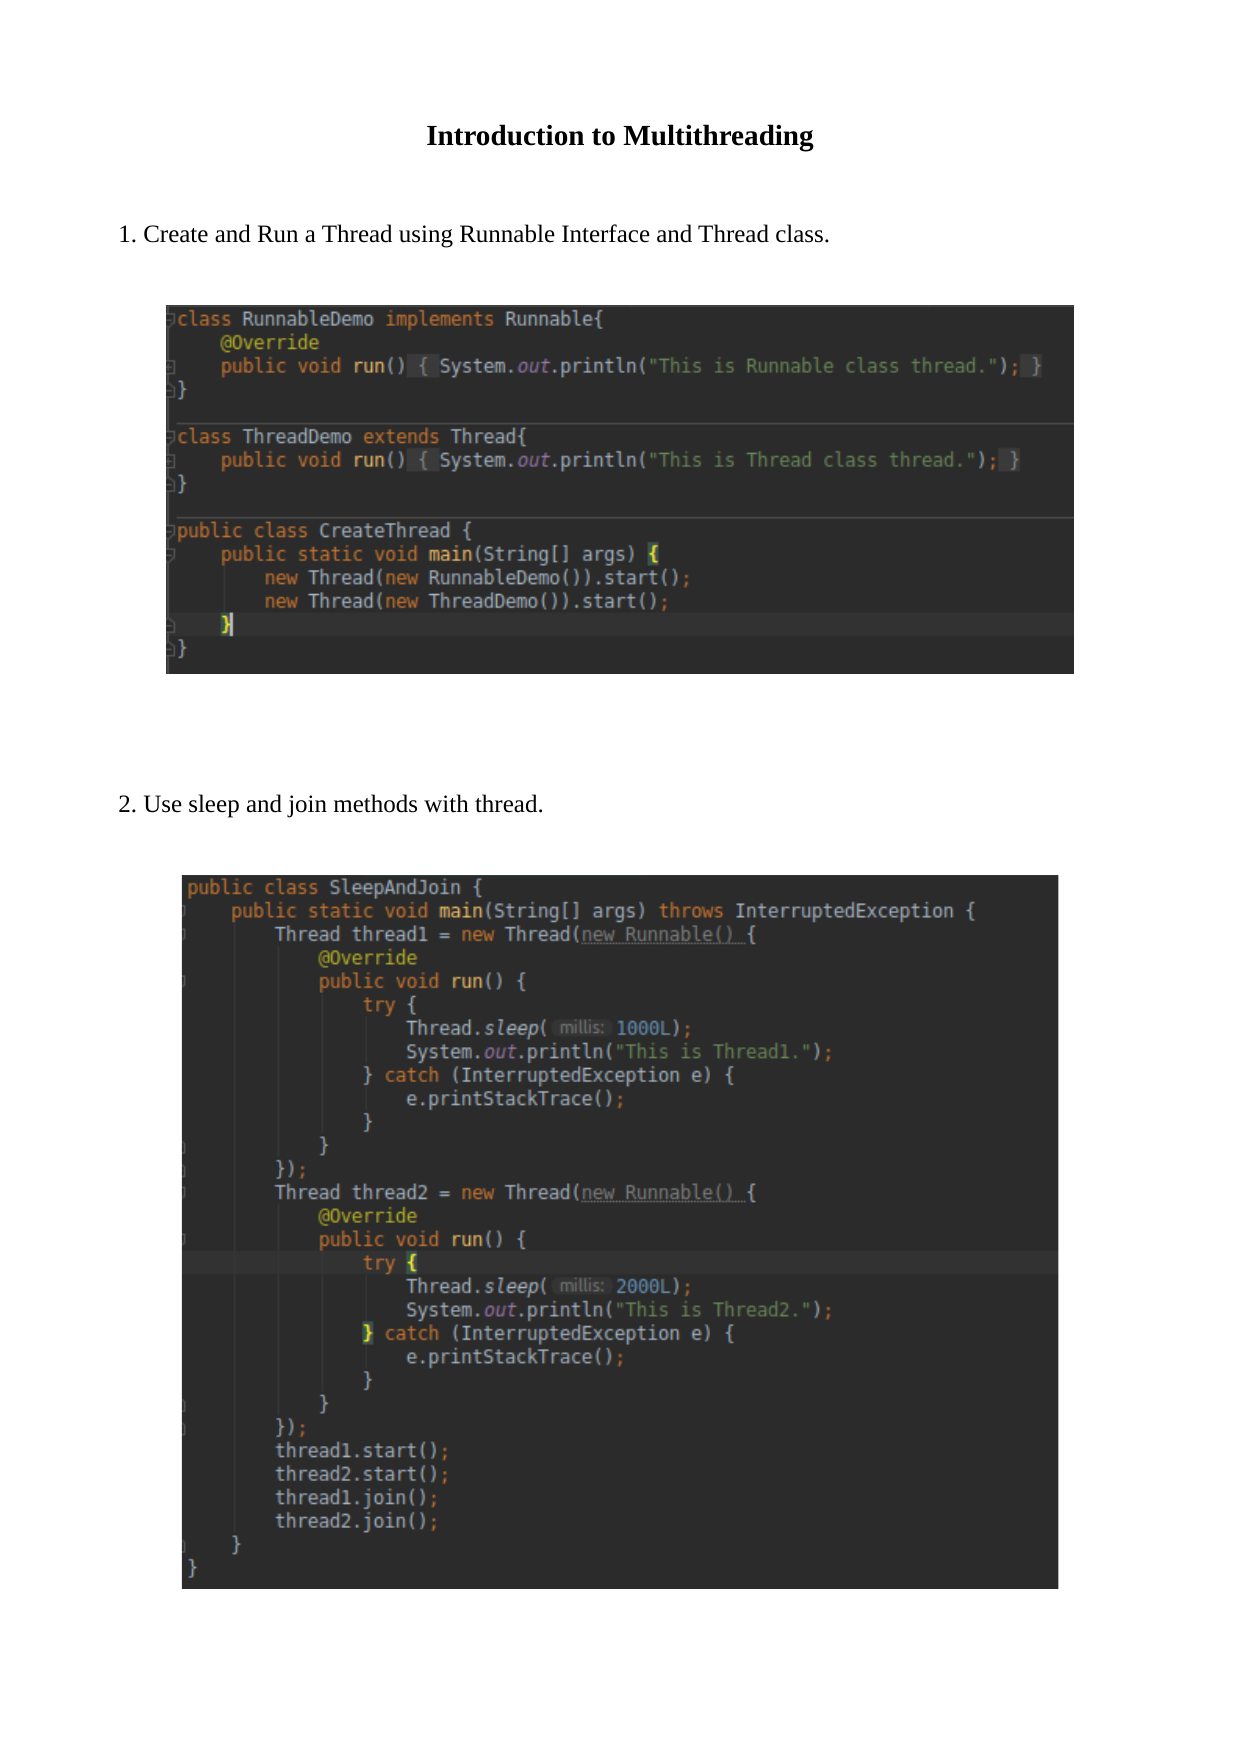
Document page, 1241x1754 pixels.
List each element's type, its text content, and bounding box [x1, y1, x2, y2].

text 1. Create and Run a Thread using Runnable Interface and Thread class. [118, 219, 1122, 247]
picture [181, 875, 1059, 1589]
text Introduction to Multithreading [118, 118, 1122, 152]
picture [166, 305, 1074, 674]
text 2. Use sleep and join methods with thread. [118, 789, 1122, 817]
